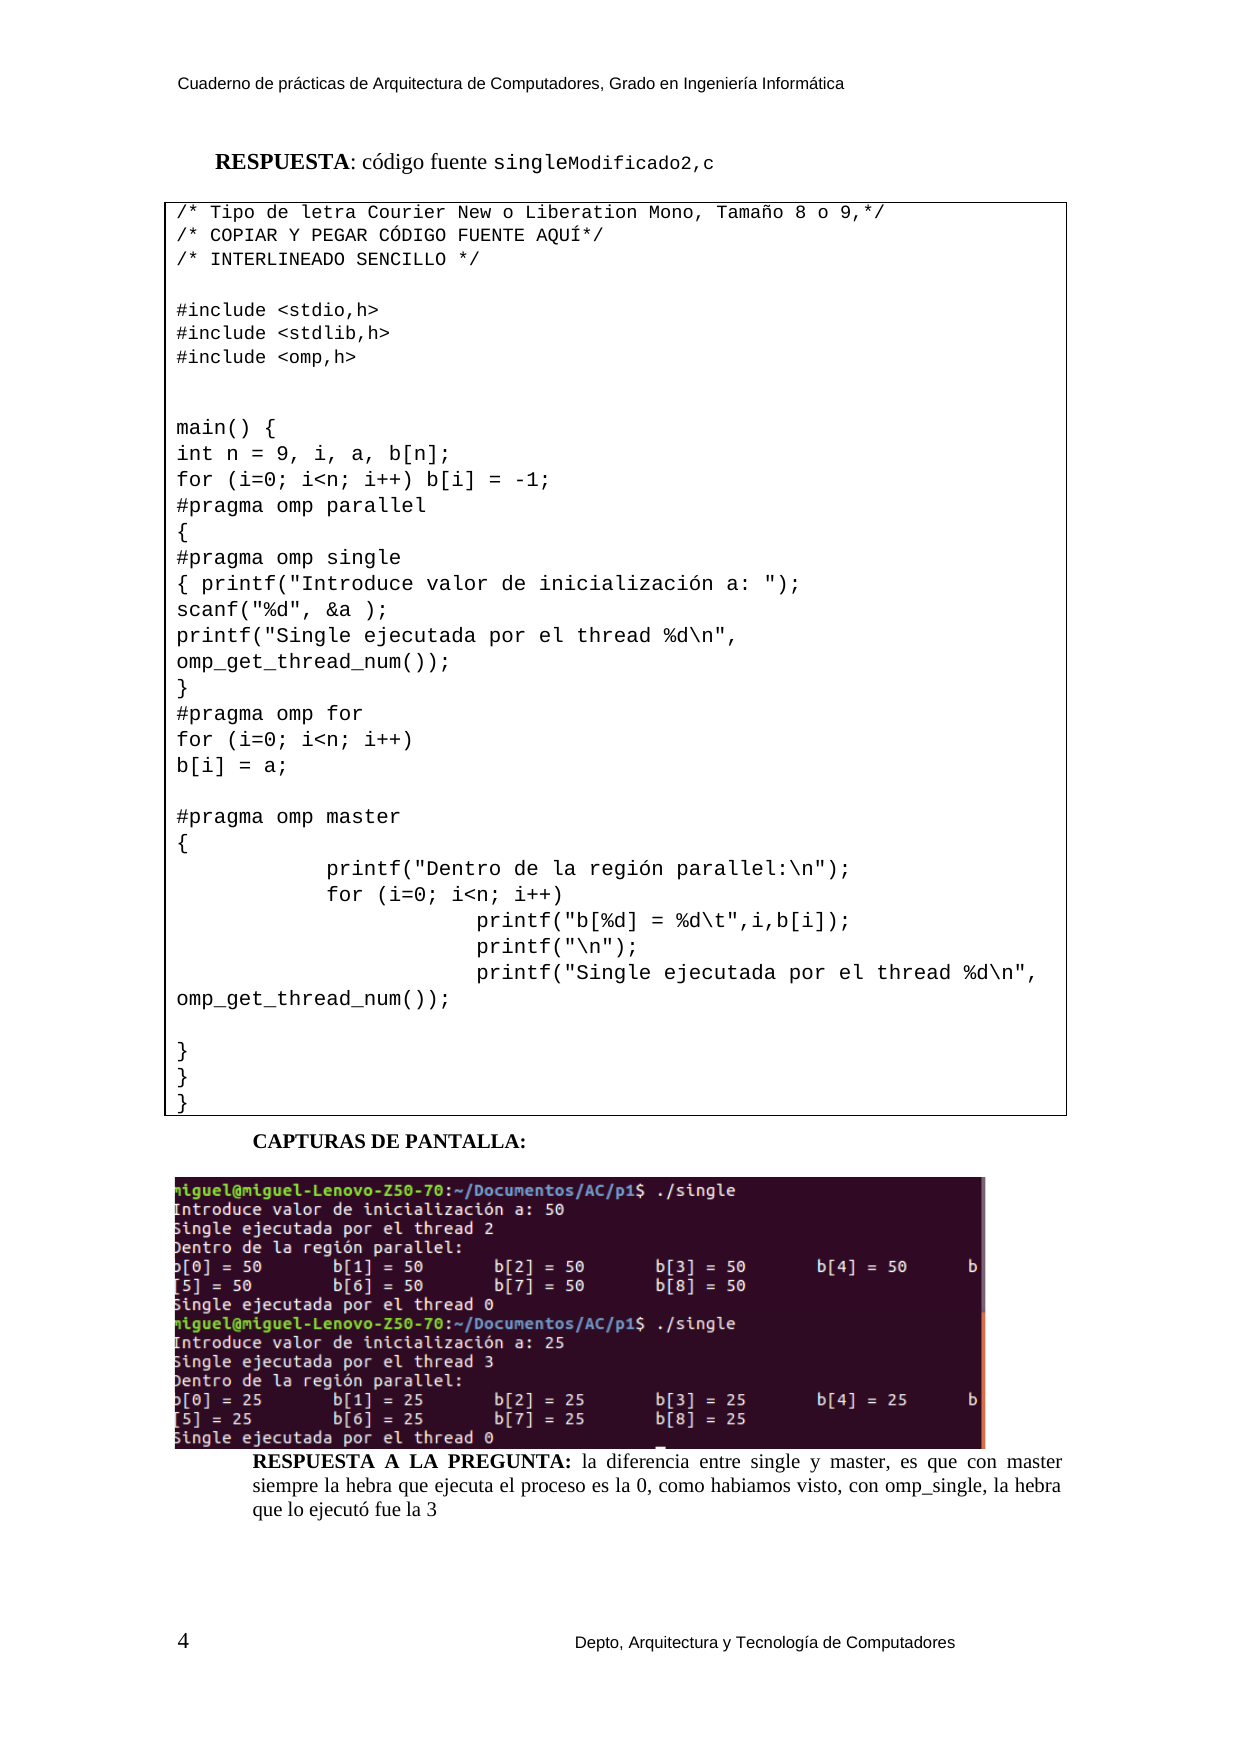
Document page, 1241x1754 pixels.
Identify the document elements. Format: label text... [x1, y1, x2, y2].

text RESPUESTA A LA PREGUNTA: la diferencia entre single y master, es que con master siempre la hebra que ejecuta el proceso es la 0, como habiamos visto, con omp_single, la hebra que lo ejecutó fue la 3 [252, 1243, 1063, 1521]
picture [174, 1177, 986, 1449]
text CAPTURAS DE PANTALLA: [252, 1129, 1063, 1153]
table_header /* Tipo de letra Courier New o Liberation Mono, Tamaño 8 o 9,*/ /* COPIAR Y PEGAR CÓDIGO FUENTE AQUÍ*/ /* INTERLINEADO SENCILLO */ #include <stdio,h> #include <stdlib,h> #include <omp,h> main() { int n = 9, i, a, b[n]; for (i=0; i<n; i++) b[i] = -1; #pragma omp parallel { #pragma omp single { printf("Introduce valor de inicialización a: "); scanf("%d", &a ); printf("Single ejecutada por el thread %d\n", omp_get_thread_num()); } #pragma omp for for (i=0; i<n; i++) b[i] = a; #pragma omp master { printf("Dentro de la región parallel:\n"); for (i=0; i<n; i++) printf("b[%d] = %d\t",i,b[i]); printf("\n"); printf("Single ejecutada por el thread %d\n", omp_get_thread_num()); } } } [166, 203, 1066, 1115]
text RESPUESTA: código fuente singleModificado2,c [215, 148, 1063, 175]
